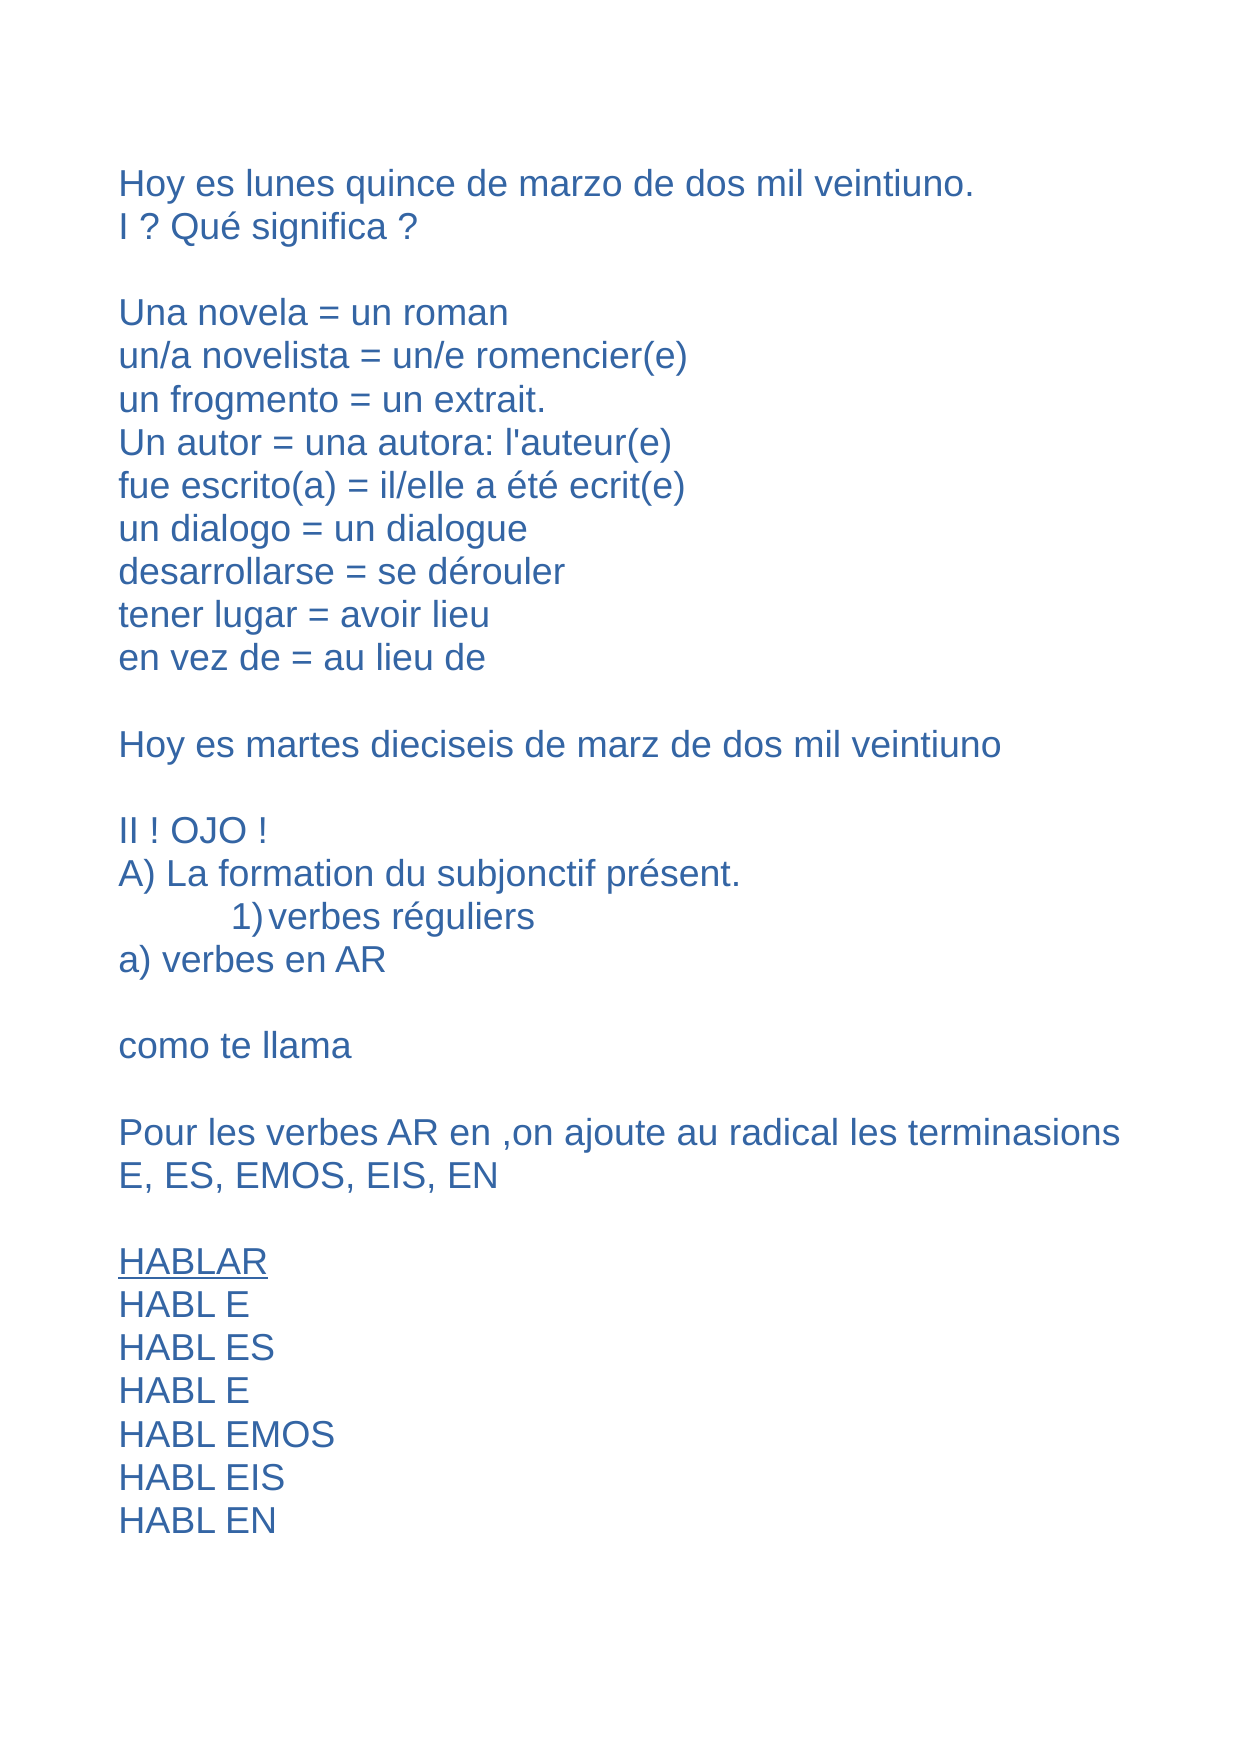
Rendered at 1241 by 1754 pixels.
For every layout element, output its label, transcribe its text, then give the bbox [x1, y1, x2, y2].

text tener lugar = avoir lieu [118, 592, 1122, 636]
text II ! OJO ! [118, 808, 1122, 851]
text A) La formation du subjonctif présent. [118, 851, 1122, 894]
text E, ES, EMOS, EIS, EN [118, 1153, 1122, 1196]
text I ? Qué significa ? [118, 204, 1122, 247]
text desarrollarse = se dérouler [118, 549, 1122, 592]
text a) verbes en AR [118, 937, 1122, 981]
text un dialogo = un dialogue [118, 506, 1122, 549]
text fue escrito(a) = il/elle a été ecrit(e) [118, 463, 1122, 506]
text HABL E [118, 1282, 1122, 1326]
text Hoy es lunes quince de marzo de dos mil veintiuno. [118, 161, 1122, 204]
text Pour les verbes AR en ,on ajoute au radical les terminasions [118, 1110, 1122, 1153]
text Una novela = un roman [118, 291, 1122, 334]
text HABL ES HABL E HABL EMOS HABL EIS [118, 1326, 1122, 1498]
text en vez de = au lieu de [118, 636, 1122, 679]
text HABLAR [118, 1239, 1122, 1282]
text Un autor = una autora: l'auteur(e) [118, 420, 1122, 463]
text un frogmento = un extrait. [118, 377, 1122, 420]
text como te llama [118, 1024, 1122, 1067]
text Hoy es martes dieciseis de marz de dos mil veintiuno [118, 722, 1122, 765]
list verbes réguliers [231, 894, 1122, 937]
text HABL EN [118, 1498, 1122, 1541]
text un/a novelista = un/e romencier(e) [118, 334, 1122, 377]
